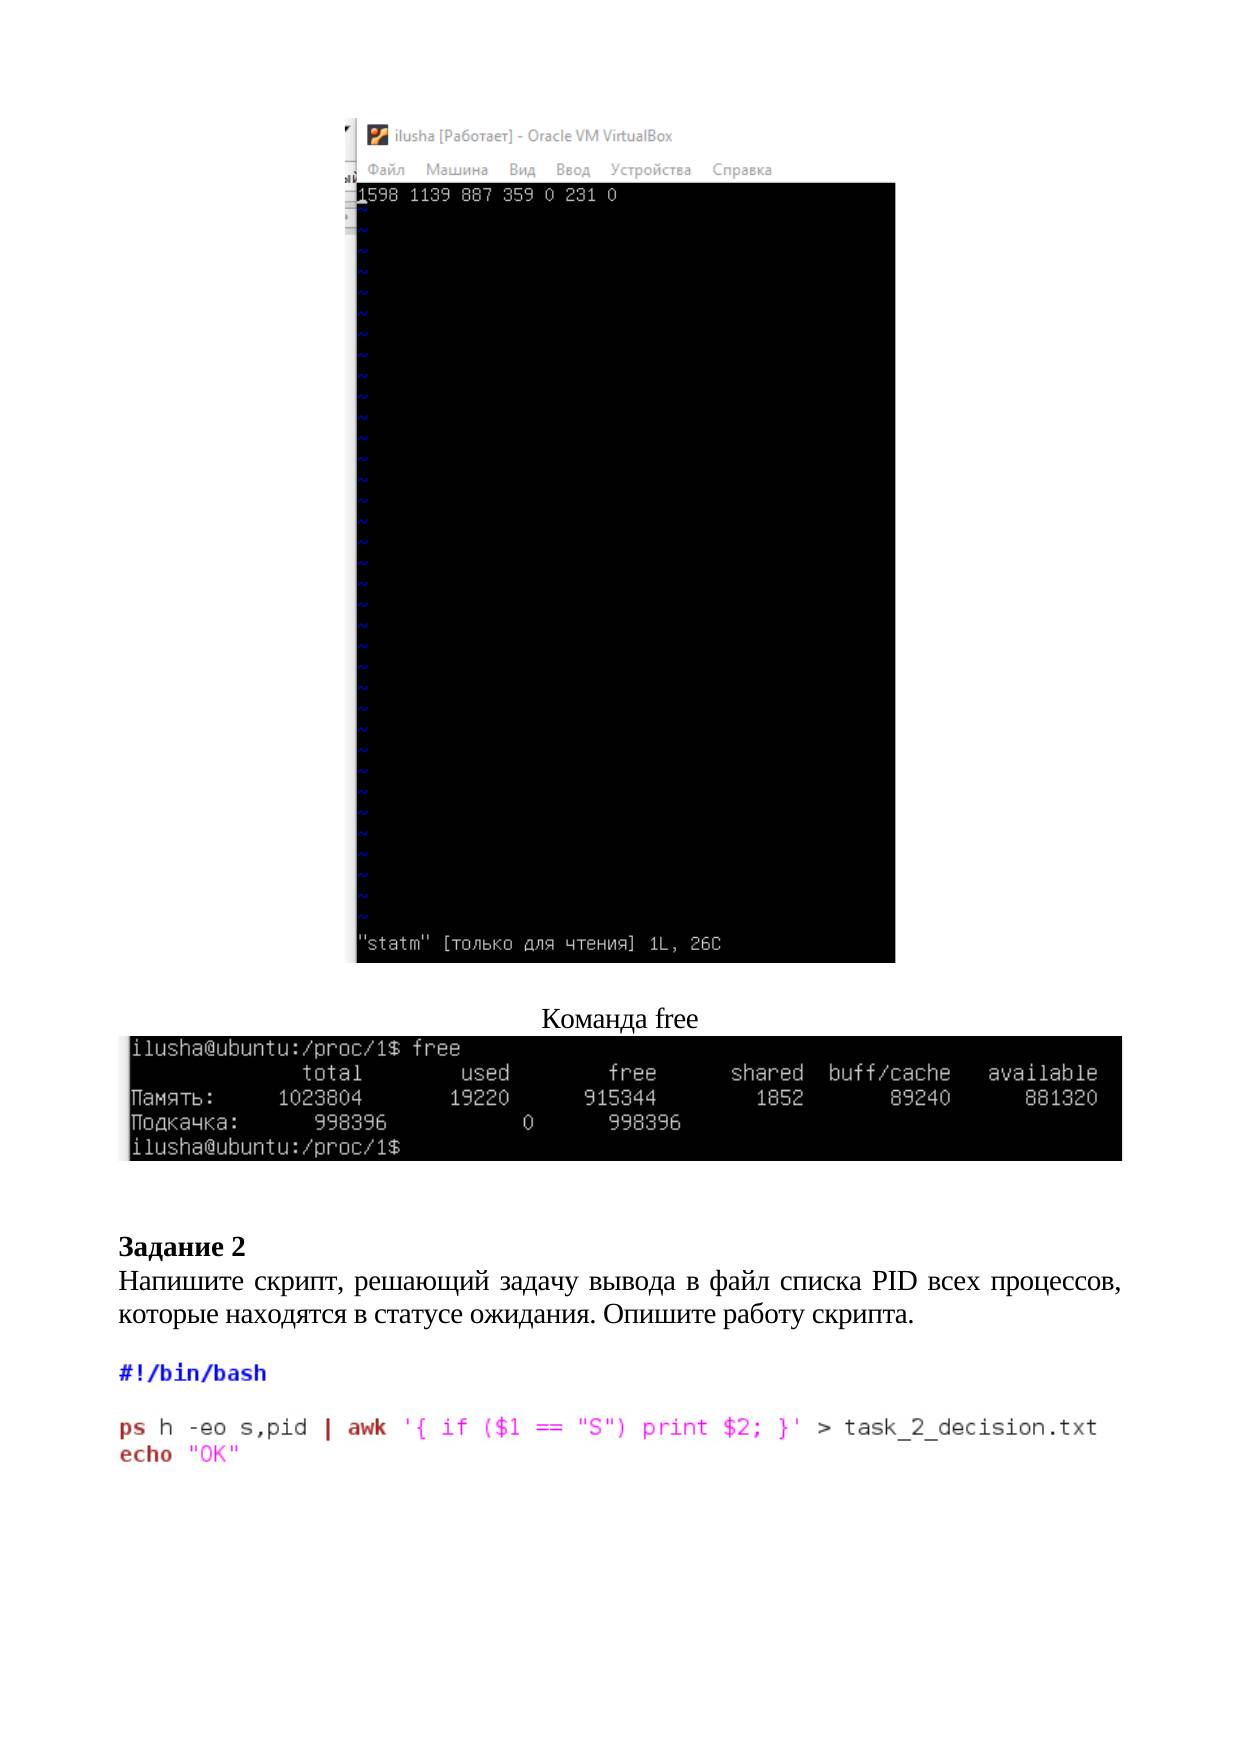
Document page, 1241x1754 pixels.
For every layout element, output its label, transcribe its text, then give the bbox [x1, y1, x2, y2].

text Напишите скрипт, решающий задачу вывода в файл списка PID всех процессов, которые находятся в статусе ожидания. Опишите работу скрипта. [118, 1263, 1122, 1330]
picture [118, 1360, 1123, 1510]
picture [344, 118, 896, 963]
picture [118, 1036, 1123, 1161]
text Задание 2 [118, 1229, 1122, 1263]
text Команда free [118, 1001, 1122, 1034]
